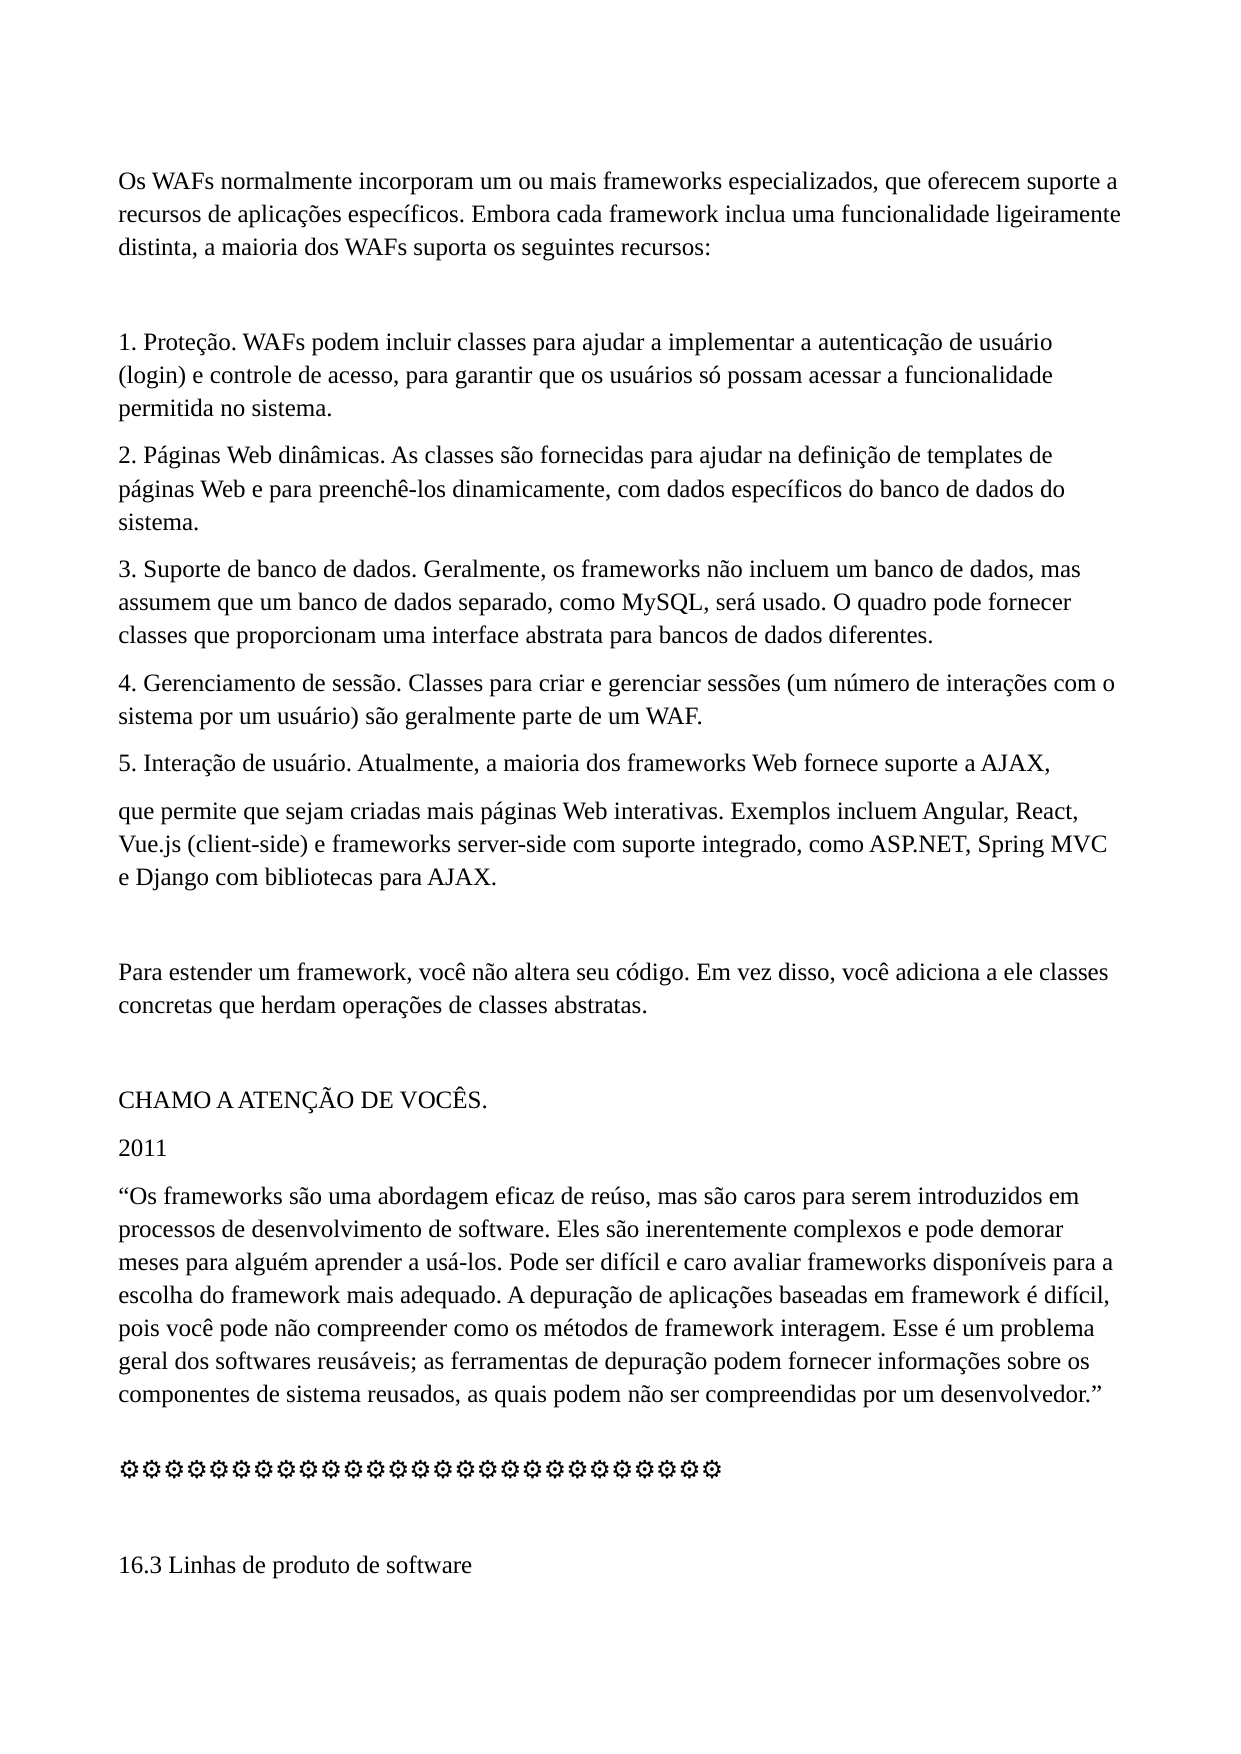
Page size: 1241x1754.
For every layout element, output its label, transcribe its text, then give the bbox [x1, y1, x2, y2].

text ⚙️⚙️⚙️⚙️⚙️⚙️⚙️⚙️⚙️⚙️⚙️⚙️⚙️⚙️⚙️⚙️⚙️⚙️⚙️⚙️⚙️⚙️⚙️⚙️⚙️⚙️⚙️ [118, 1455, 1122, 1484]
text 2011 [118, 1133, 1122, 1162]
text “Os frameworks são uma abordagem eficaz de reúso, mas são caros para serem introduzidos em processos de desenvolvimento de software. Eles são inerentemente complexos e pode demorar meses para alguém aprender a usá-los. Pode ser difícil e caro avaliar frameworks disponíveis para a escolha do framework mais adequado. A depuração de aplicações baseadas em framework é difícil, pois você pode não compreender como os métodos de framework interagem. Esse é um problema geral dos softwares reusáveis; as ferramentas de depuração podem fornecer informações sobre os componentes de sistema reusados, as quais podem não ser compreendidas por um desenvolvedor.” [118, 1181, 1122, 1408]
text 4. Gerenciamento de sessão. Classes para criar e gerenciar sessões (um número de interações com o sistema por um usuário) são geralmente parte de um WAF. [118, 668, 1122, 730]
text 3. Suporte de banco de dados. Geralmente, os frameworks não incluem um banco de dados, mas assumem que um banco de dados separado, como MySQL, será usado. O quadro pode fornecer classes que proporcionam uma interface abstrata para bancos de dados diferentes. [118, 554, 1122, 649]
text 2. Páginas Web dinâmicas. As classes são fornecidas para ajudar na definição de templates de páginas Web e para preenchê-los dinamicamente, com dados específicos do banco de dados do sistema. [118, 441, 1122, 535]
text 16.3 Linhas de produto de software [118, 1551, 1122, 1579]
text Para estender um framework, você não altera seu código. Em vez disso, você adiciona a ele classes concretas que herdam operações de classes abstratas. [118, 957, 1122, 1019]
text CHAMO A ATENÇÃO DE VOCÊS. [118, 1086, 1122, 1114]
text 5. Interação de usuário. Atualmente, a maioria dos frameworks Web fornece suporte a AJAX, [118, 748, 1122, 777]
text que permite que sejam criadas mais páginas Web interativas. Exemplos incluem Angular, React, Vue.js (client-side) e frameworks server-side com suporte integrado, como ASP.NET, Spring MVC e Django com bibliotecas para AJAX. [118, 796, 1122, 891]
text 1. Proteção. WAFs podem incluir classes para ajudar a implementar a autenticação de usuário (login) e controle de acesso, para garantir que os usuários só possam acessar a funcionalidade permitida no sistema. [118, 327, 1122, 422]
text Os WAFs normalmente incorporam um ou mais frameworks especializados, que oferecem suporte a recursos de aplicações específicos. Embora cada framework inclua uma funcionalidade ligeiramente distinta, a maioria dos WAFs suporta os seguintes recursos: [118, 166, 1122, 261]
